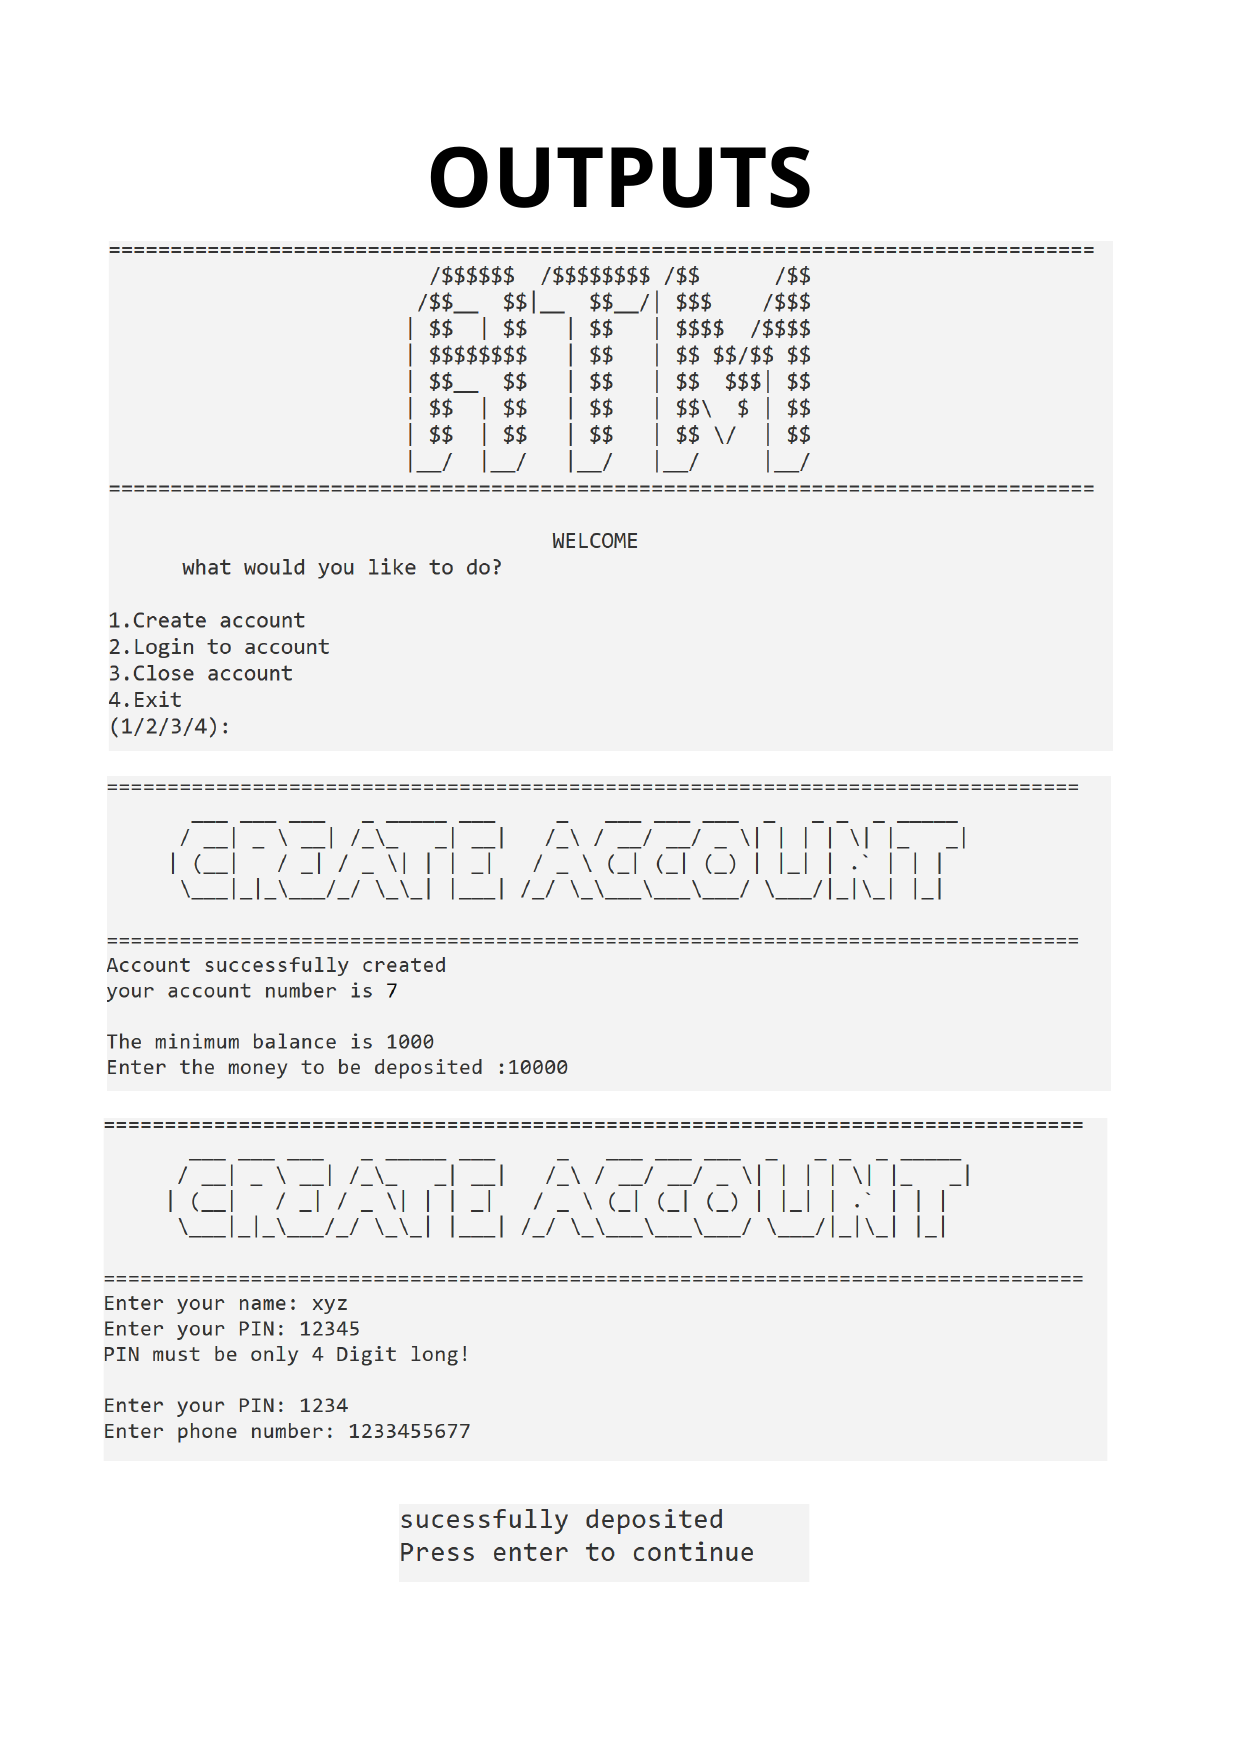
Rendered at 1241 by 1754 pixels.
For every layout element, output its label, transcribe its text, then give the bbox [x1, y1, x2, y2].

picture [103, 1118, 1108, 1461]
picture [399, 1504, 810, 1582]
picture [107, 776, 1111, 1091]
text OUTPUTS [118, 118, 1122, 232]
picture [108, 241, 1113, 751]
